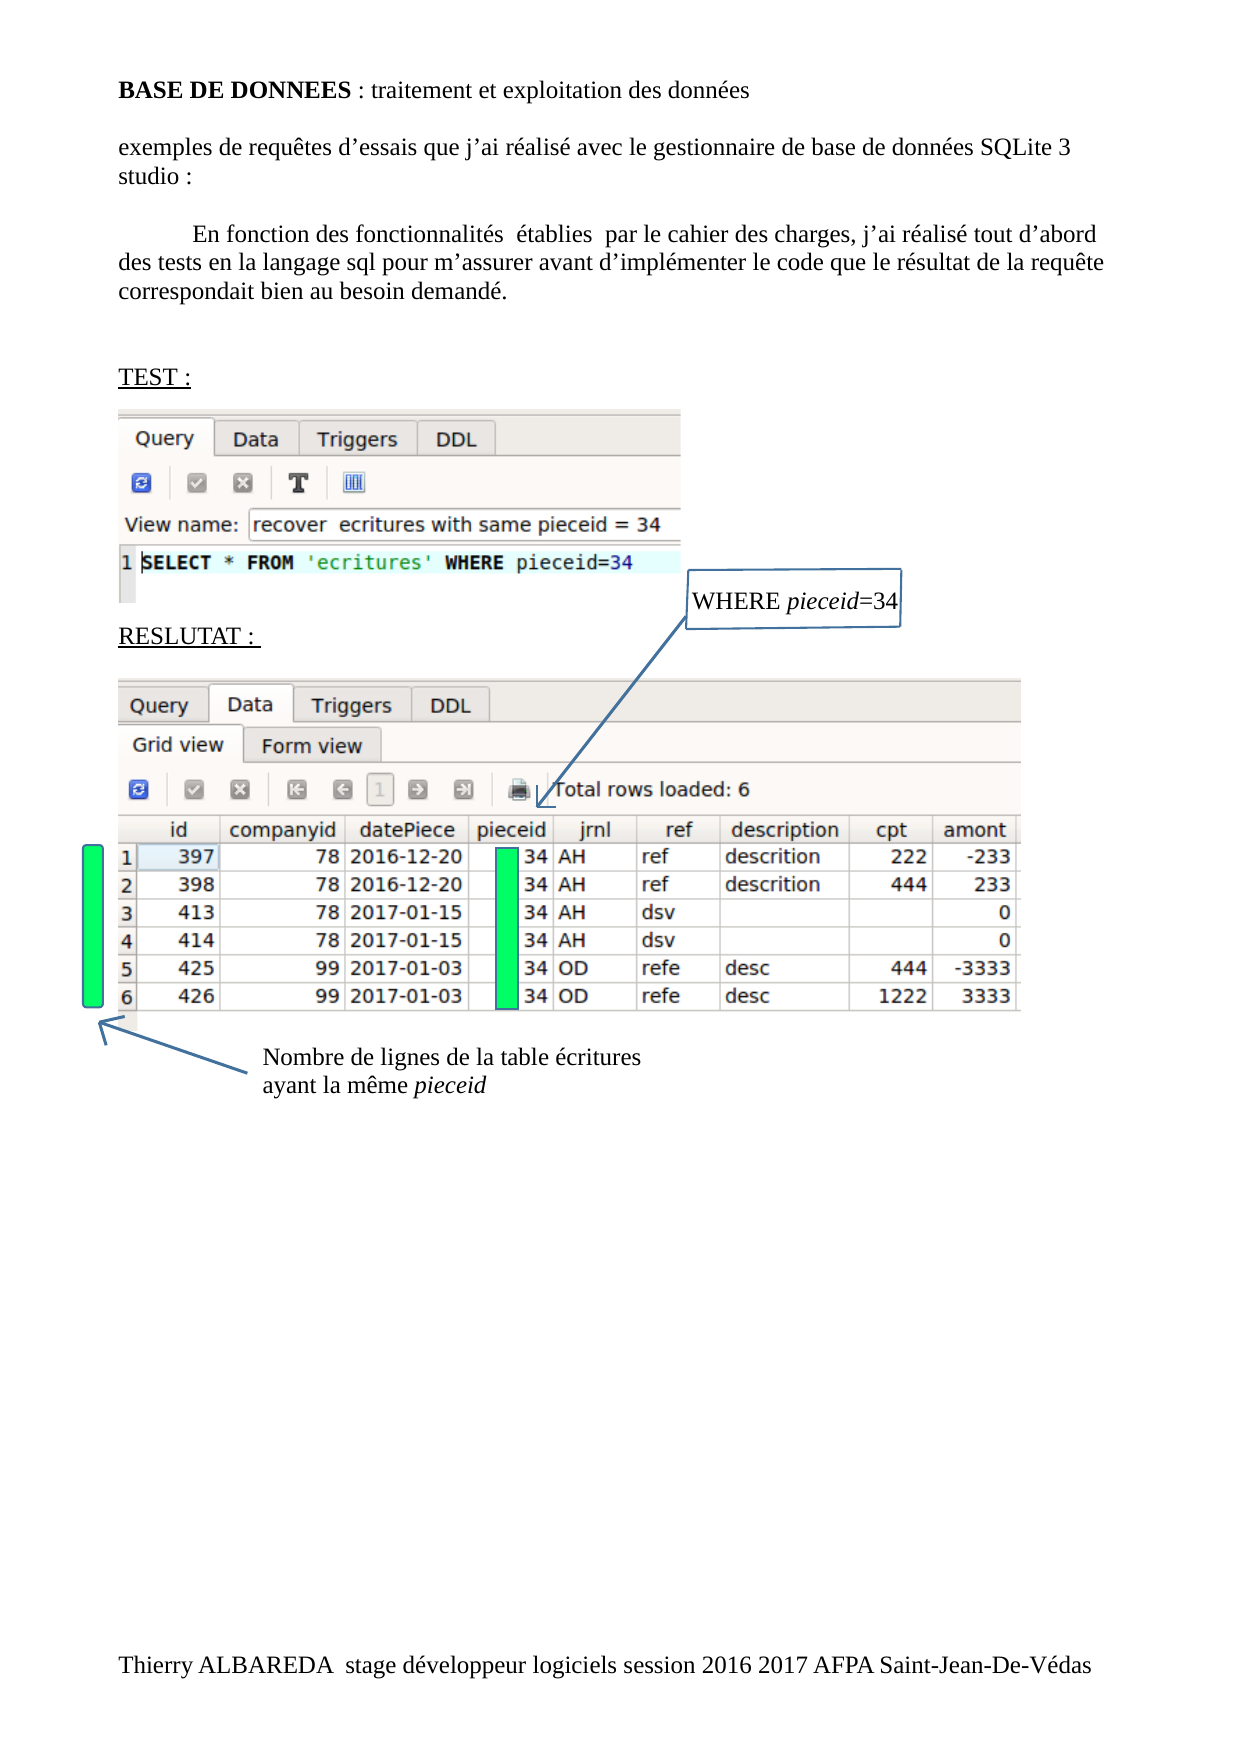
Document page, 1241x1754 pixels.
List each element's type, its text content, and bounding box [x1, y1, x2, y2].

text [663, 621, 1122, 650]
text exemples de requêtes d’essais que j’ai réalisé avec le gestionnaire de base de données SQLite 3 studio : [118, 132, 1122, 190]
text TEST : [118, 362, 1122, 391]
picture [118, 678, 1021, 1031]
picture [118, 409, 681, 603]
text En fonction des fonctionnalités établies par le cahier des charges, j’ai réalisé tout d’abord des tests en la langage sql pour m’assurer avant d’implémenter le code que le résultat de la requête correspondait bien au besoin demandé. [118, 219, 1122, 305]
text BASE DE DONNEES : traitement et exploitation des données [118, 75, 1122, 104]
text RESLUTAT : [118, 621, 679, 650]
